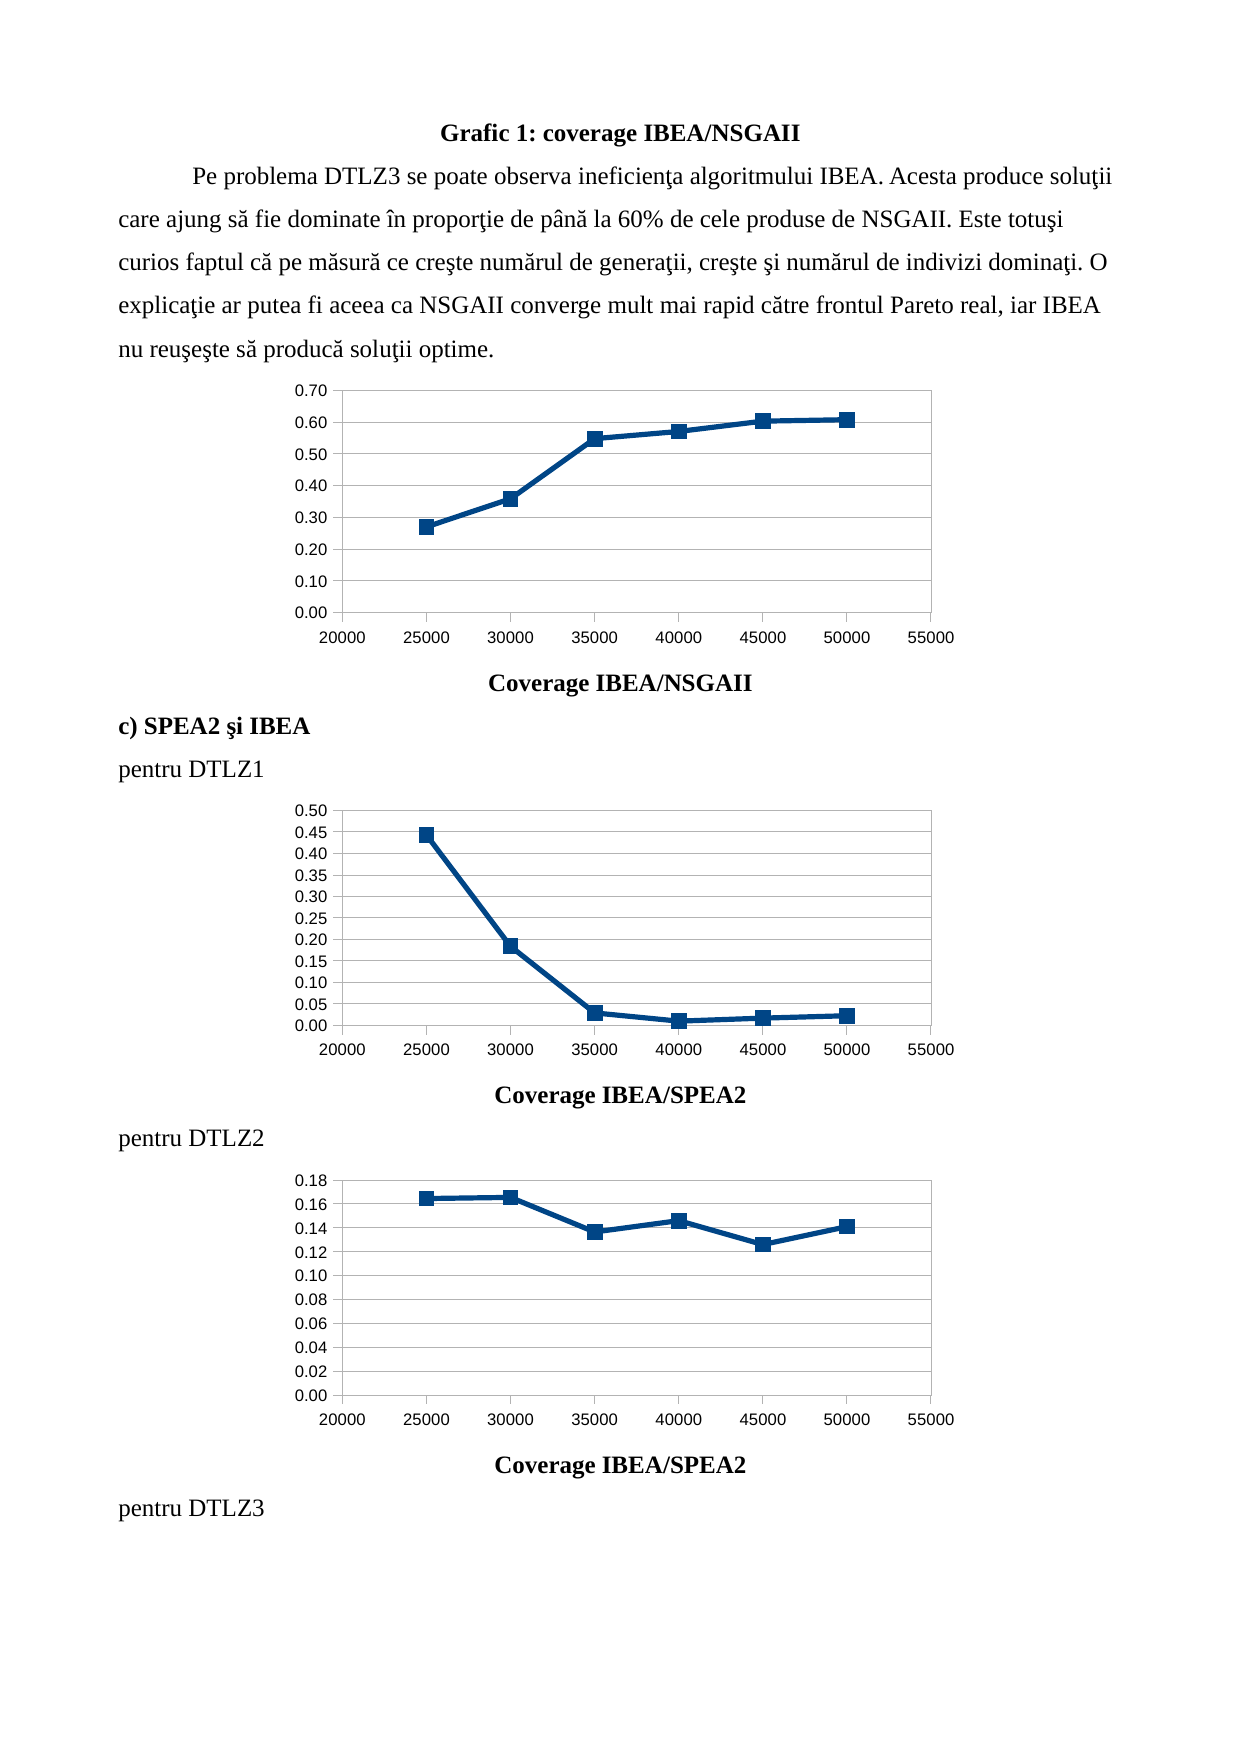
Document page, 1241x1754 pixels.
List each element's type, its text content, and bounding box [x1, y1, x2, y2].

text pentru DTLZ1 [118, 754, 1122, 783]
text Coverage IBEA/SPEA2 [118, 797, 1122, 1109]
text Coverage IBEA/NSGAII [118, 377, 1122, 696]
text pentru DTLZ2 [118, 1123, 1122, 1152]
text c) SPEA2 şi IBEA [118, 711, 1122, 739]
text Grafic 1: coverage IBEA/NSGAII [118, 118, 1122, 147]
text pentru DTLZ3 [118, 1493, 1122, 1522]
text Pe problema DTLZ3 se poate observa ineficienţa algoritmului IBEA. Acesta produce soluţii care ajung să fie dominate în proporţie de până la 60% de cele produse de NSGAII. Este totuşi curios faptul că pe măsură ce creşte numărul de generaţii, creşte şi numărul de indivizi dominaţi. O explicaţie ar putea fi aceea ca NSGAII converge mult mai rapid către frontul Pareto real, iar IBEA nu reuşeşte să producă soluţii optime. [118, 161, 1122, 362]
text Coverage IBEA/SPEA2 [118, 1167, 1122, 1479]
